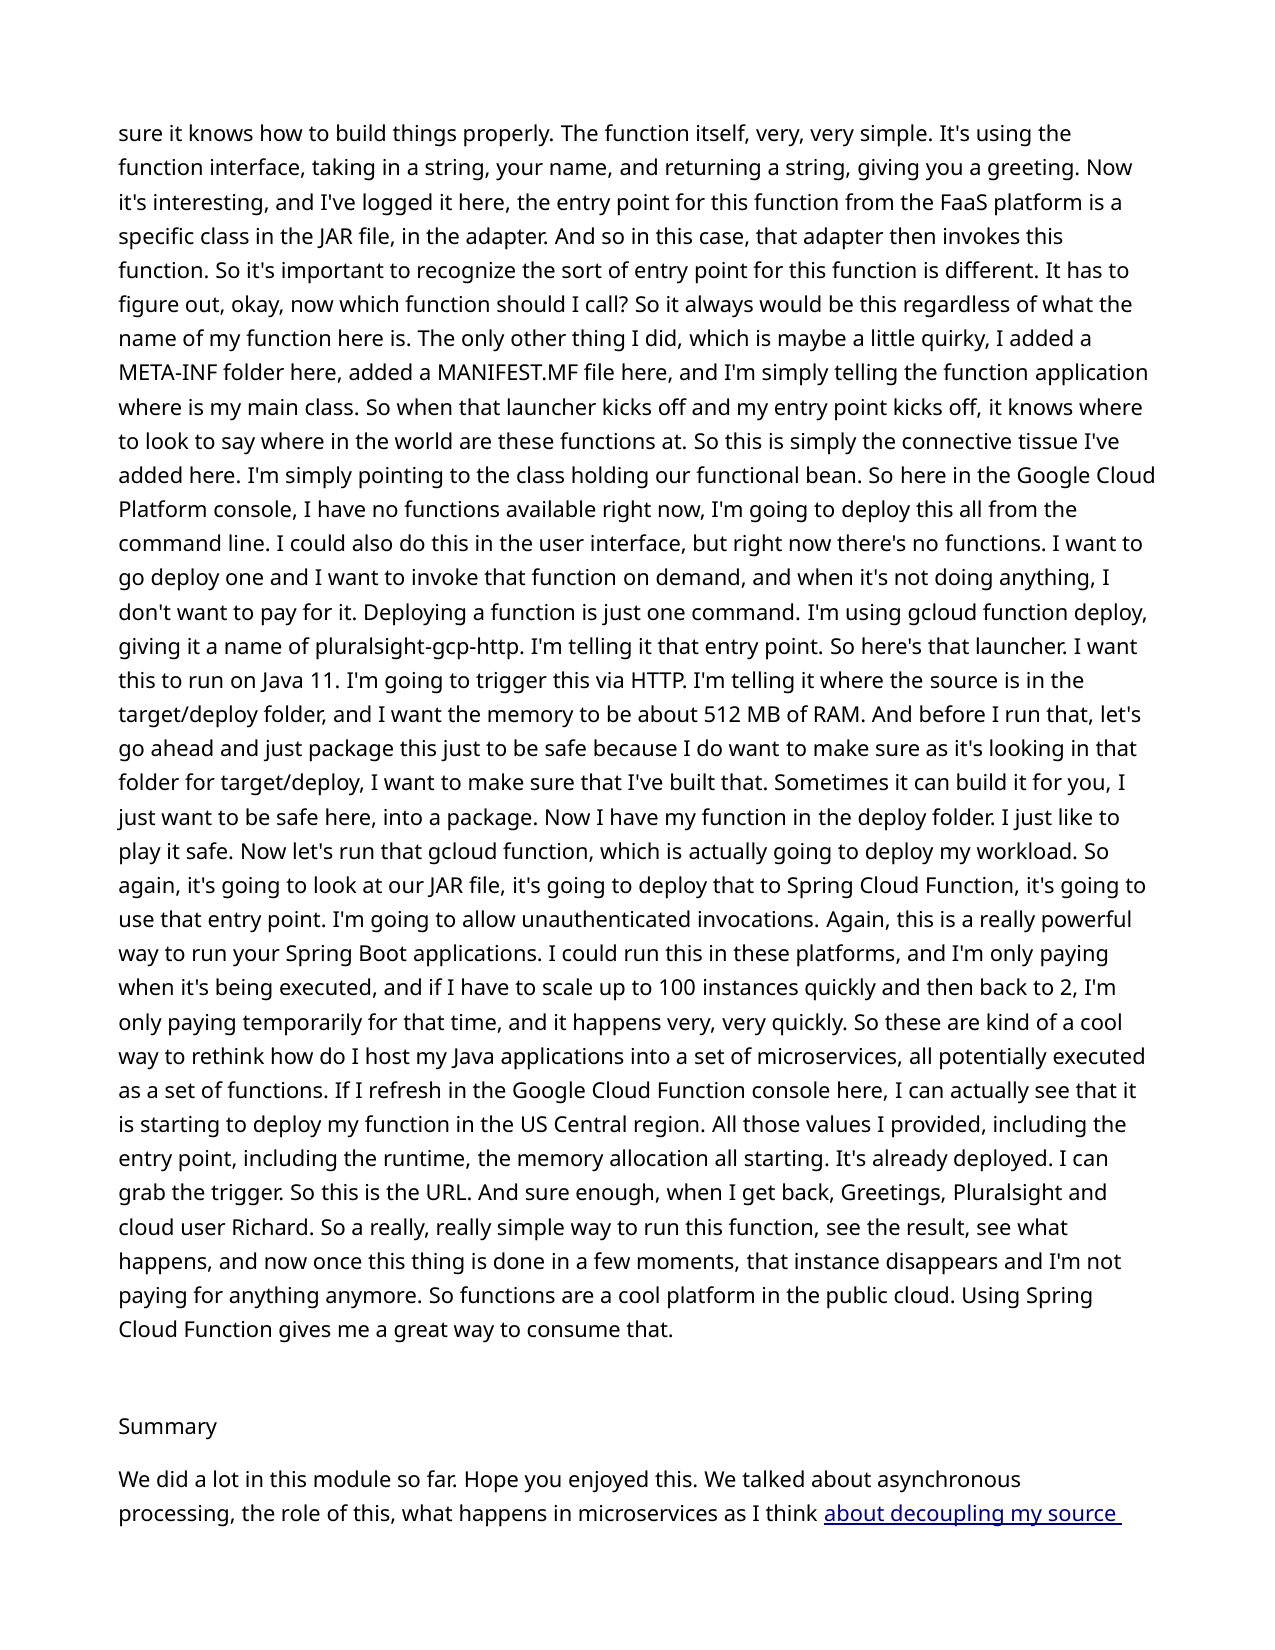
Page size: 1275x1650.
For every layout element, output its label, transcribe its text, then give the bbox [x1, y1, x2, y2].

text sure it knows how to build things properly. The function itself, very, very simple. It's using the function interface, taking in a string, your name, and returning a string, giving you a greeting. Now it's interesting, and I've logged it here, the entry point for this function from the FaaS platform is a specific class in the JAR file, in the adapter. And so in this case, that adapter then invokes this function. So it's important to recognize the sort of entry point for this function is different. It has to figure out, okay, now which function should I call? So it always would be this regardless of what the name of my function here is. The only other thing I did, which is maybe a little quirky, I added a META‑INF folder here, added a MANIFEST.MF file here, and I'm simply telling the function application where is my main class. So when that launcher kicks off and my entry point kicks off, it knows where to look to say where in the world are these functions at. So this is simply the connective tissue I've added here. I'm simply pointing to the class holding our functional bean. So here in the Google Cloud Platform console, I have no functions available right now, I'm going to deploy this all from the command line. I could also do this in the user interface, but right now there's no functions. I want to go deploy one and I want to invoke that function on demand, and when it's not doing anything, I don't want to pay for it. Deploying a function is just one command. I'm using gcloud function deploy, giving it a name of pluralsight‑gcp‑http. I'm telling it that entry point. So here's that launcher. I want this to run on Java 11. I'm going to trigger this via HTTP. I'm telling it where the source is in the target/deploy folder, and I want the memory to be about 512 MB of RAM. And before I run that, let's go ahead and just package this just to be safe because I do want to make sure as it's looking in that folder for target/deploy, I want to make sure that I've built that. Sometimes it can build it for you, I just want to be safe here, into a package. Now I have my function in the deploy folder. I just like to play it safe. Now let's run that gcloud function, which is actually going to deploy my workload. So again, it's going to look at our JAR file, it's going to deploy that to Spring Cloud Function, it's going to use that entry point. I'm going to allow unauthenticated invocations. Again, this is a really powerful way to run your Spring Boot applications. I could run this in these platforms, and I'm only paying when it's being executed, and if I have to scale up to 100 instances quickly and then back to 2, I'm only paying temporarily for that time, and it happens very, very quickly. So these are kind of a cool way to rethink how do I host my Java applications into a set of microservices, all potentially executed as a set of functions. If I refresh in the Google Cloud Function console here, I can actually see that it is starting to deploy my function in the US Central region. All those values I provided, including the entry point, including the runtime, the memory allocation all starting. It's already deployed. I can grab the trigger. So this is the URL. And sure enough, when I get back, Greetings, Pluralsight and cloud user Richard. So a really, really simple way to run this function, see the result, see what happens, and now once this thing is done in a few moments, that instance disappears and I'm not paying for anything anymore. So functions are a cool platform in the public cloud. Using Spring Cloud Function gives me a great way to consume that. [118, 118, 1157, 1344]
text We did a lot in this module so far. Hope you enjoyed this. We talked about asynchronous processing, the role of this, what happens in microservices as I think about decoupling my source [118, 1464, 1157, 1528]
subtitle Summary [118, 1411, 1157, 1440]
